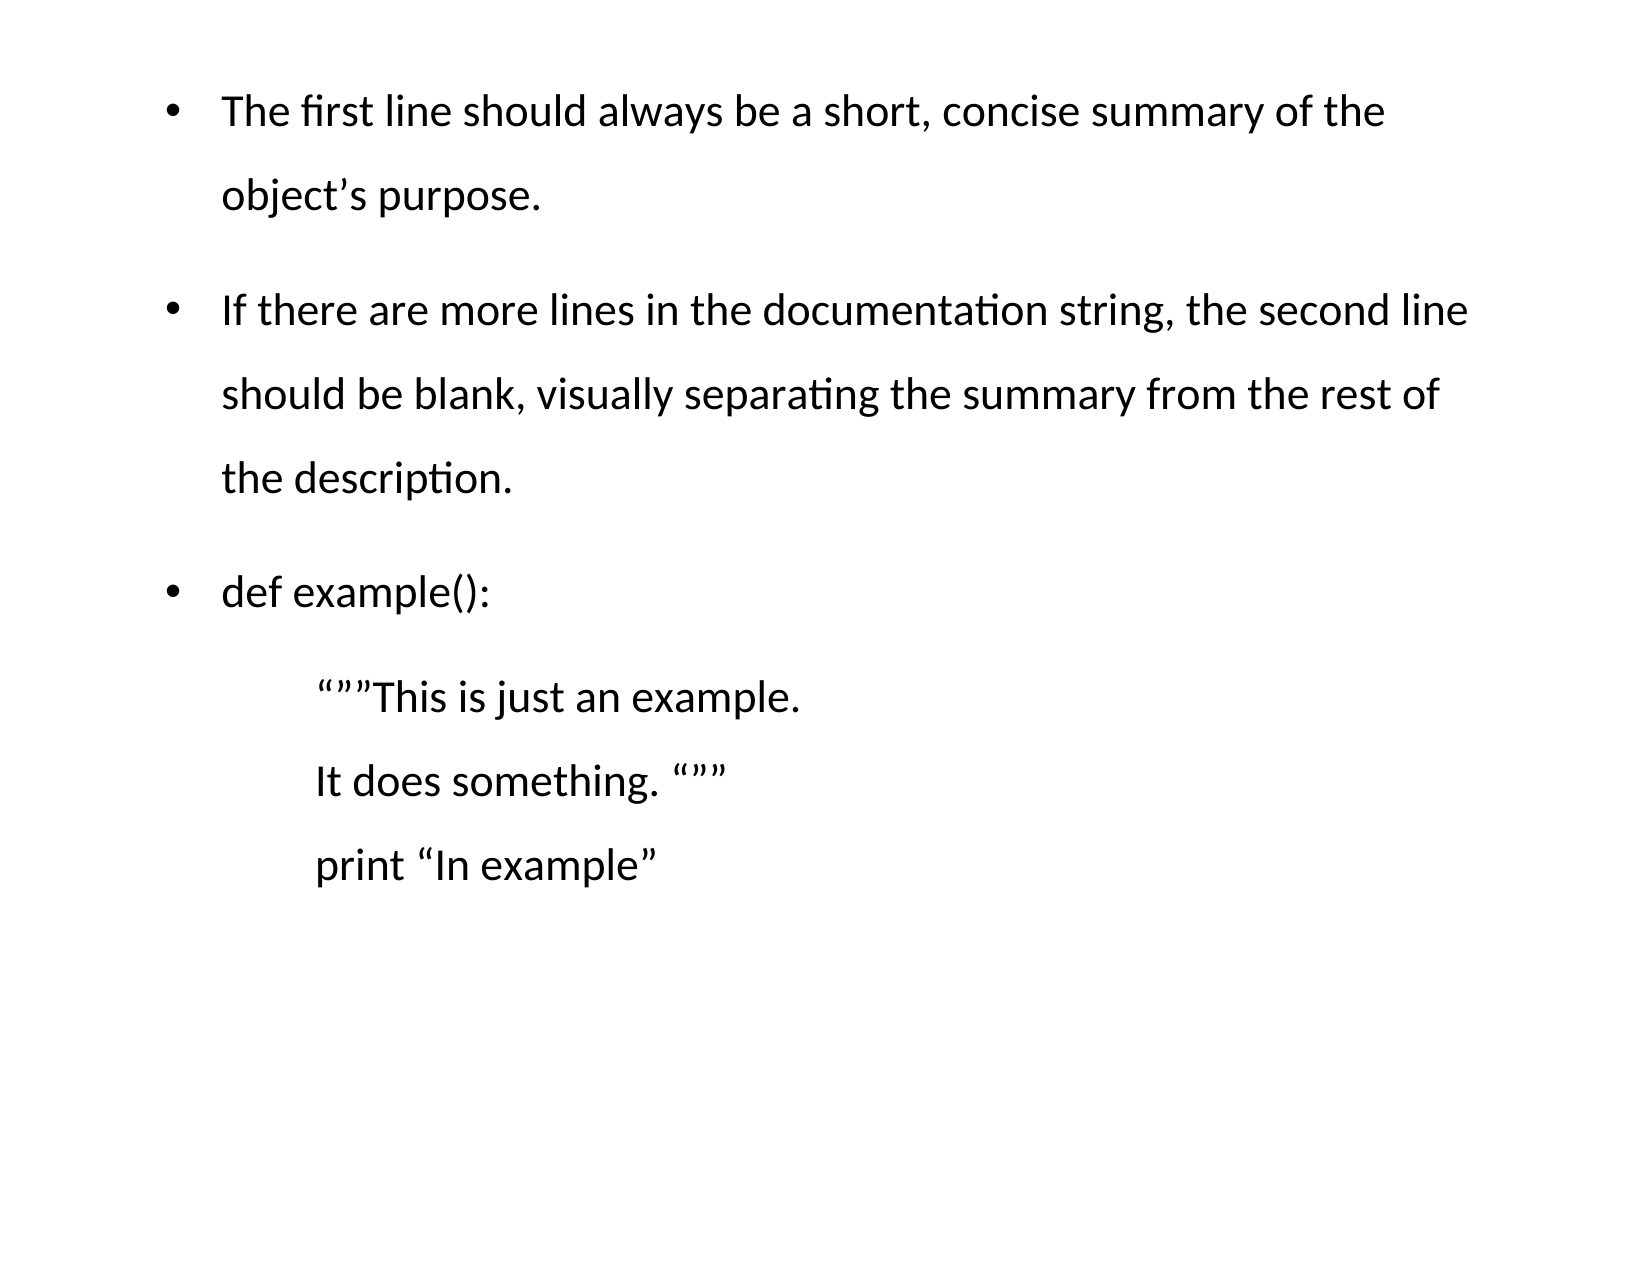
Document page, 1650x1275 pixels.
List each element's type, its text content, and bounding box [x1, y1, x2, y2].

table_cell • [75, 541, 221, 928]
table_cell If there are more lines in the documentation string, the second line should be blank, visually separating the summary from the rest of the description. [221, 258, 1575, 541]
table_cell • [75, 59, 221, 258]
table_cell • [75, 258, 221, 541]
table_cell The first line should always be a short, concise summary of the object’s purpose. [221, 59, 1575, 258]
table_cell def example(): “””This is just an example. It does something. “”” print “In example” [221, 541, 1575, 928]
